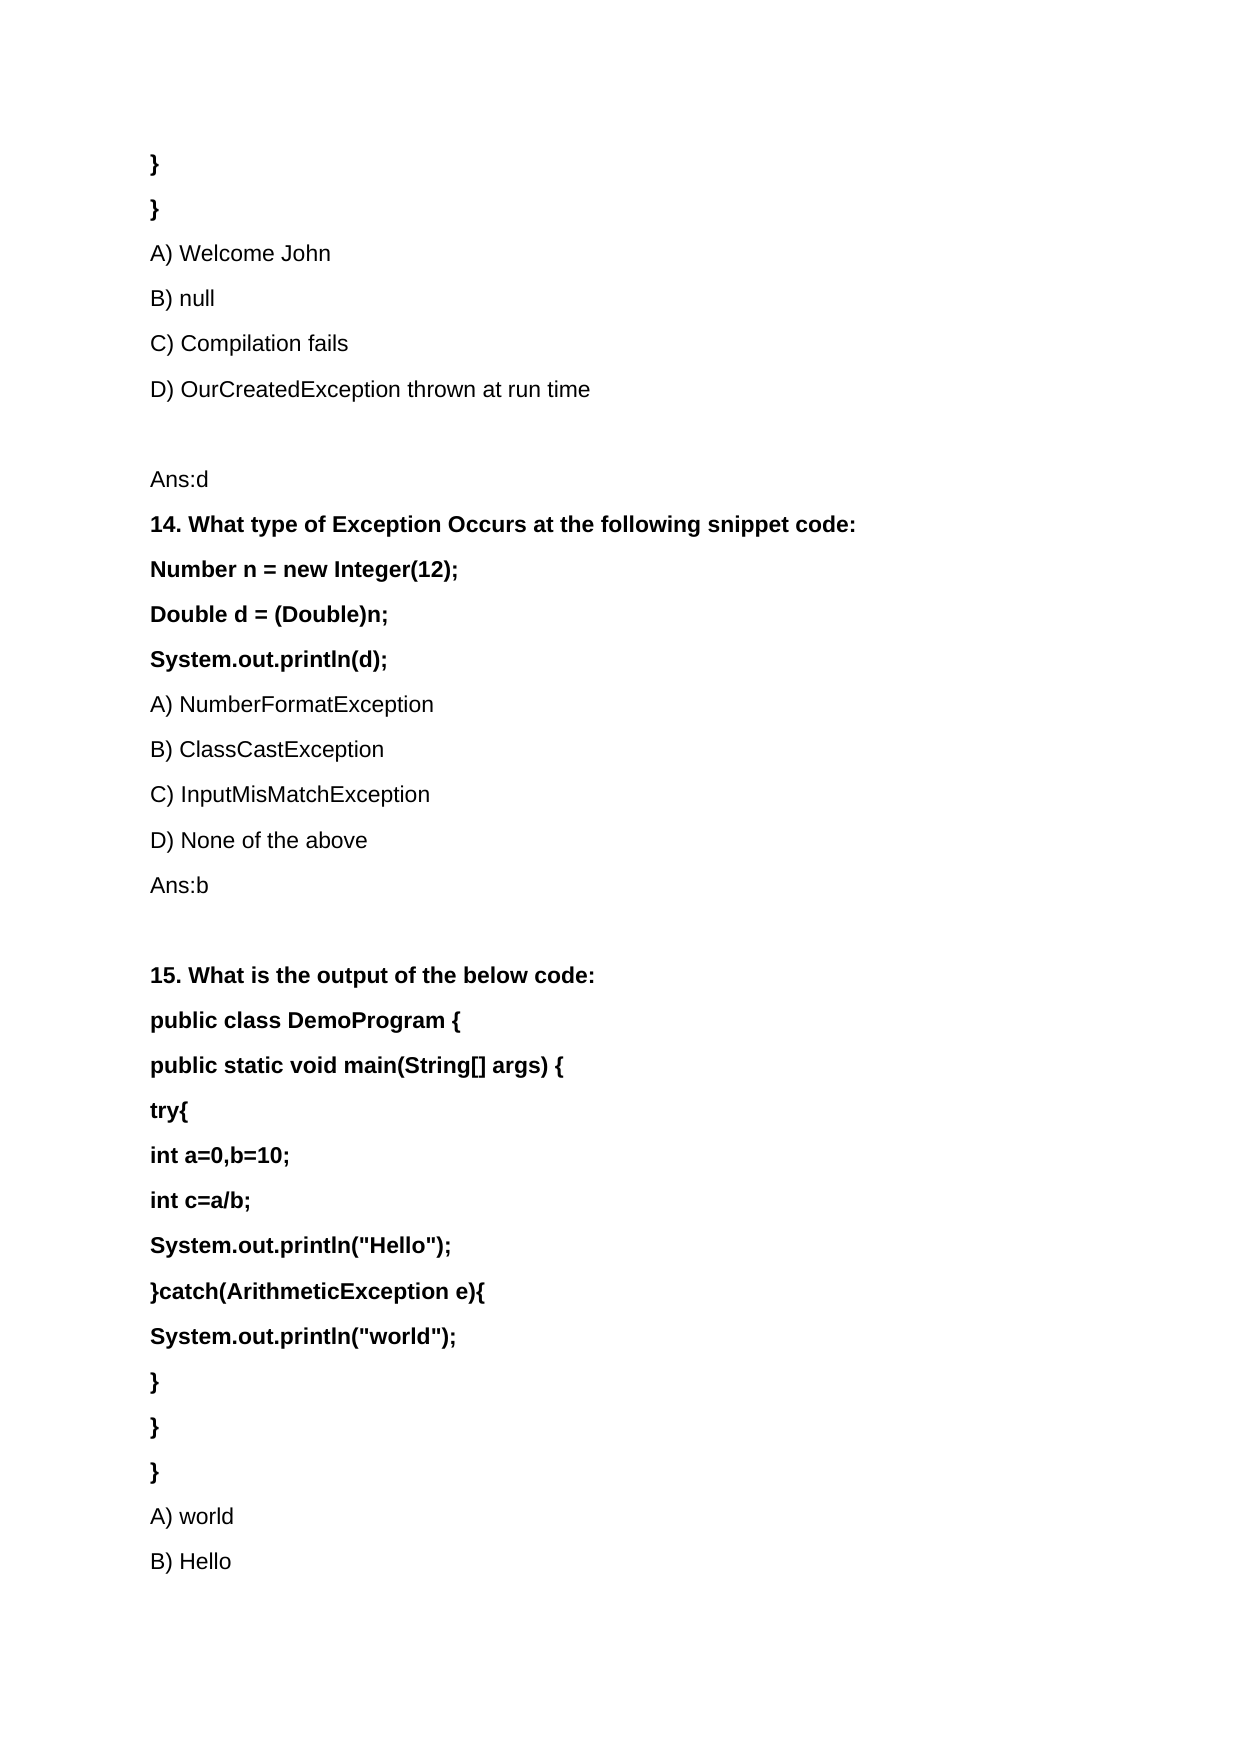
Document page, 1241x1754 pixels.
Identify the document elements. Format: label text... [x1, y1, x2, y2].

text } [150, 1368, 1090, 1394]
text }catch(ArithmeticException e){ [150, 1278, 1090, 1304]
text } [150, 150, 1090, 176]
text Ans:b [150, 872, 1090, 898]
text Number n = new Integer(12); [150, 556, 1090, 582]
text D) None of the above [150, 827, 1090, 853]
text A) world [150, 1503, 1090, 1529]
text public class DemoProgram { [150, 1007, 1090, 1033]
text System.out.println("world"); [150, 1323, 1090, 1349]
text } [150, 195, 1090, 221]
text C) InputMisMatchException [150, 781, 1090, 808]
text 14. What type of Exception Occurs at the following snippet code: [150, 511, 1090, 537]
text D) OurCreatedException thrown at run time [150, 376, 1090, 402]
text A) Welcome John [150, 240, 1090, 267]
text System.out.println(d); [150, 646, 1090, 672]
text C) Compilation fails [150, 330, 1090, 357]
text A) NumberFormatException [150, 691, 1090, 718]
text public static void main(String[] args) { [150, 1052, 1090, 1078]
text B) null [150, 285, 1090, 312]
text try{ [150, 1097, 1090, 1123]
text B) Hello [150, 1548, 1090, 1574]
text int c=a/b; [150, 1187, 1090, 1214]
text Double d = (Double)n; [150, 601, 1090, 627]
text } [150, 1458, 1090, 1484]
text B) ClassCastException [150, 736, 1090, 763]
text int a=0,b=10; [150, 1142, 1090, 1169]
text } [150, 1413, 1090, 1439]
text 15. What is the output of the below code: [150, 962, 1090, 988]
text System.out.println("Hello"); [150, 1232, 1090, 1259]
text Ans:d [150, 466, 1090, 492]
